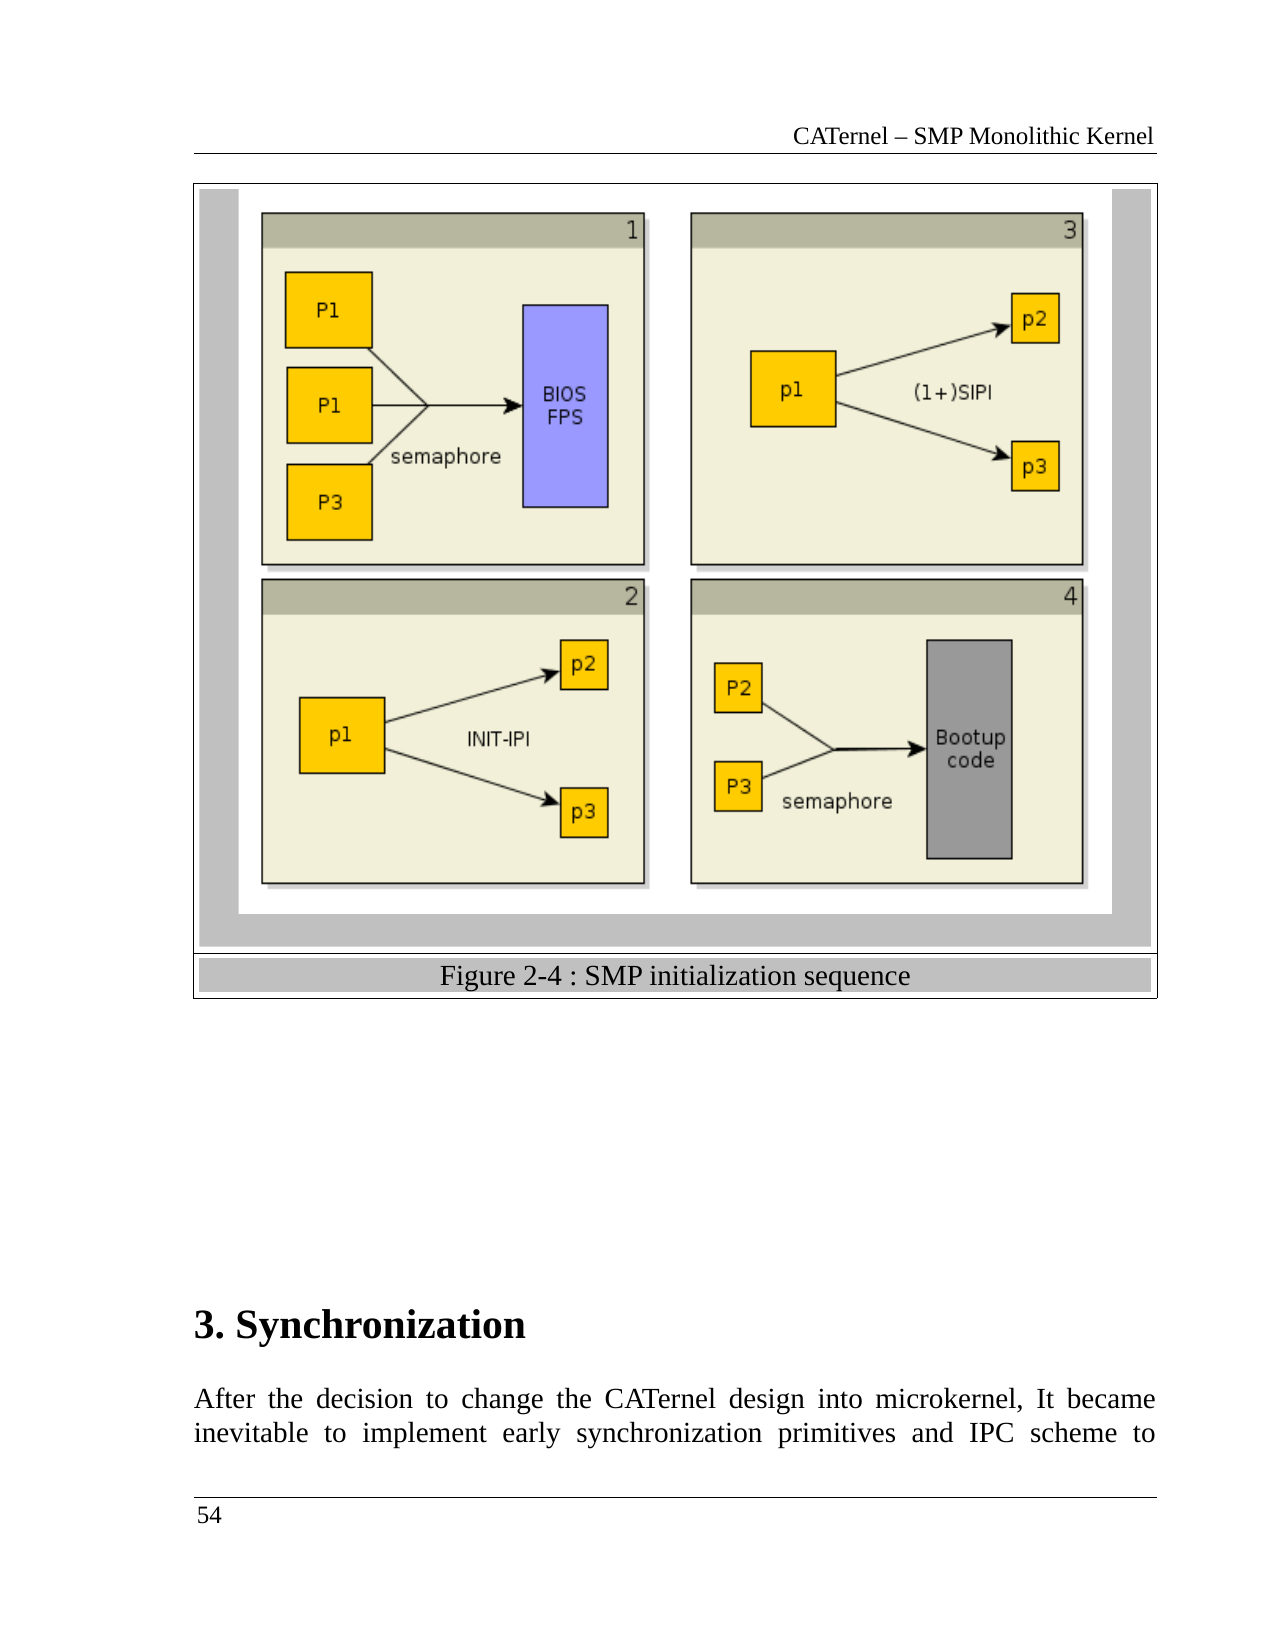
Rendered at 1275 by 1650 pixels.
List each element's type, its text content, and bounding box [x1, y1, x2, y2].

table_cell Figure 2-4 : SMP initialization sequence [194, 954, 1157, 998]
text 3. Synchronization [193, 1300, 1157, 1348]
picture [238, 188, 1112, 914]
text After the decision to change the CATernel design into microkernel, It became inevitable to implement early synchronization primitives and IPC scheme to [193, 1381, 1157, 1448]
table_header [194, 184, 1157, 953]
